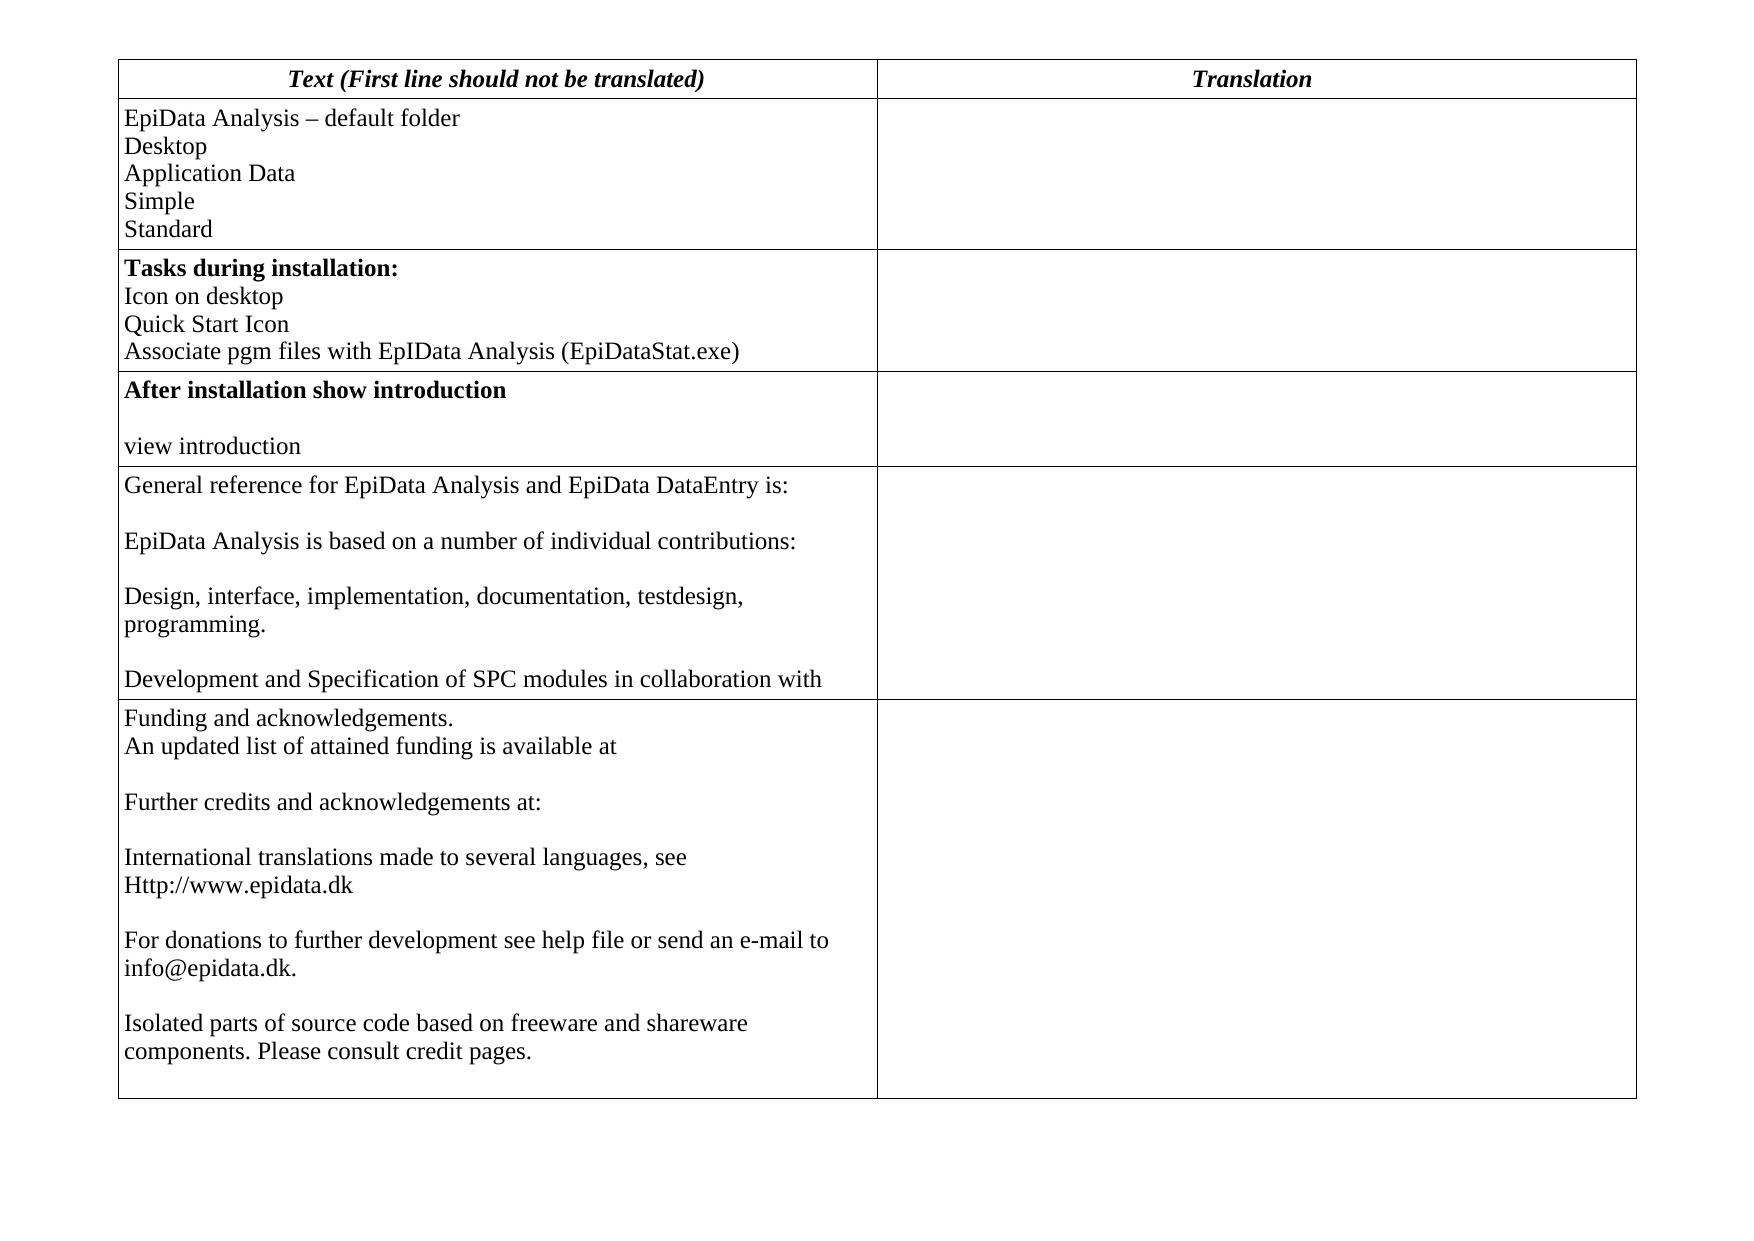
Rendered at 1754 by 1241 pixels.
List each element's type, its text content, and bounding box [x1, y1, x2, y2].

table_cell Tasks during installation: Icon on desktop Quick Start Icon Associate pgm files with EpIData Analysis (EpiDataStat.exe) [119, 250, 877, 371]
table_cell EpiData Analysis – default folder Desktop Application Data Simple Standard [119, 99, 877, 248]
table_cell Funding and acknowledgements. An updated list of attained funding is available at Further credits and acknowledgements at: International translations made to several languages, see Http://www.epidata.dk For donations to further development see help file or send an e-mail to info@epidata.dk. Isolated parts of source code based on freeware and shareware components. Please consult credit pages. [119, 700, 877, 1098]
table_header Text (First line should not be translated) [119, 60, 877, 98]
table_cell [878, 467, 1636, 699]
table_cell [878, 372, 1636, 466]
table_header Translation [878, 60, 1636, 98]
table_cell [878, 700, 1636, 1098]
table_cell [878, 250, 1636, 371]
table_cell After installation show introduction view introduction [119, 372, 877, 466]
table_cell [878, 99, 1636, 248]
table_cell General reference for EpiData Analysis and EpiData DataEntry is: EpiData Analysis is based on a number of individual contributions: Design, interface, implementation, documentation, testdesign, programming. Development and Specification of SPC modules in collaboration with [119, 467, 877, 699]
